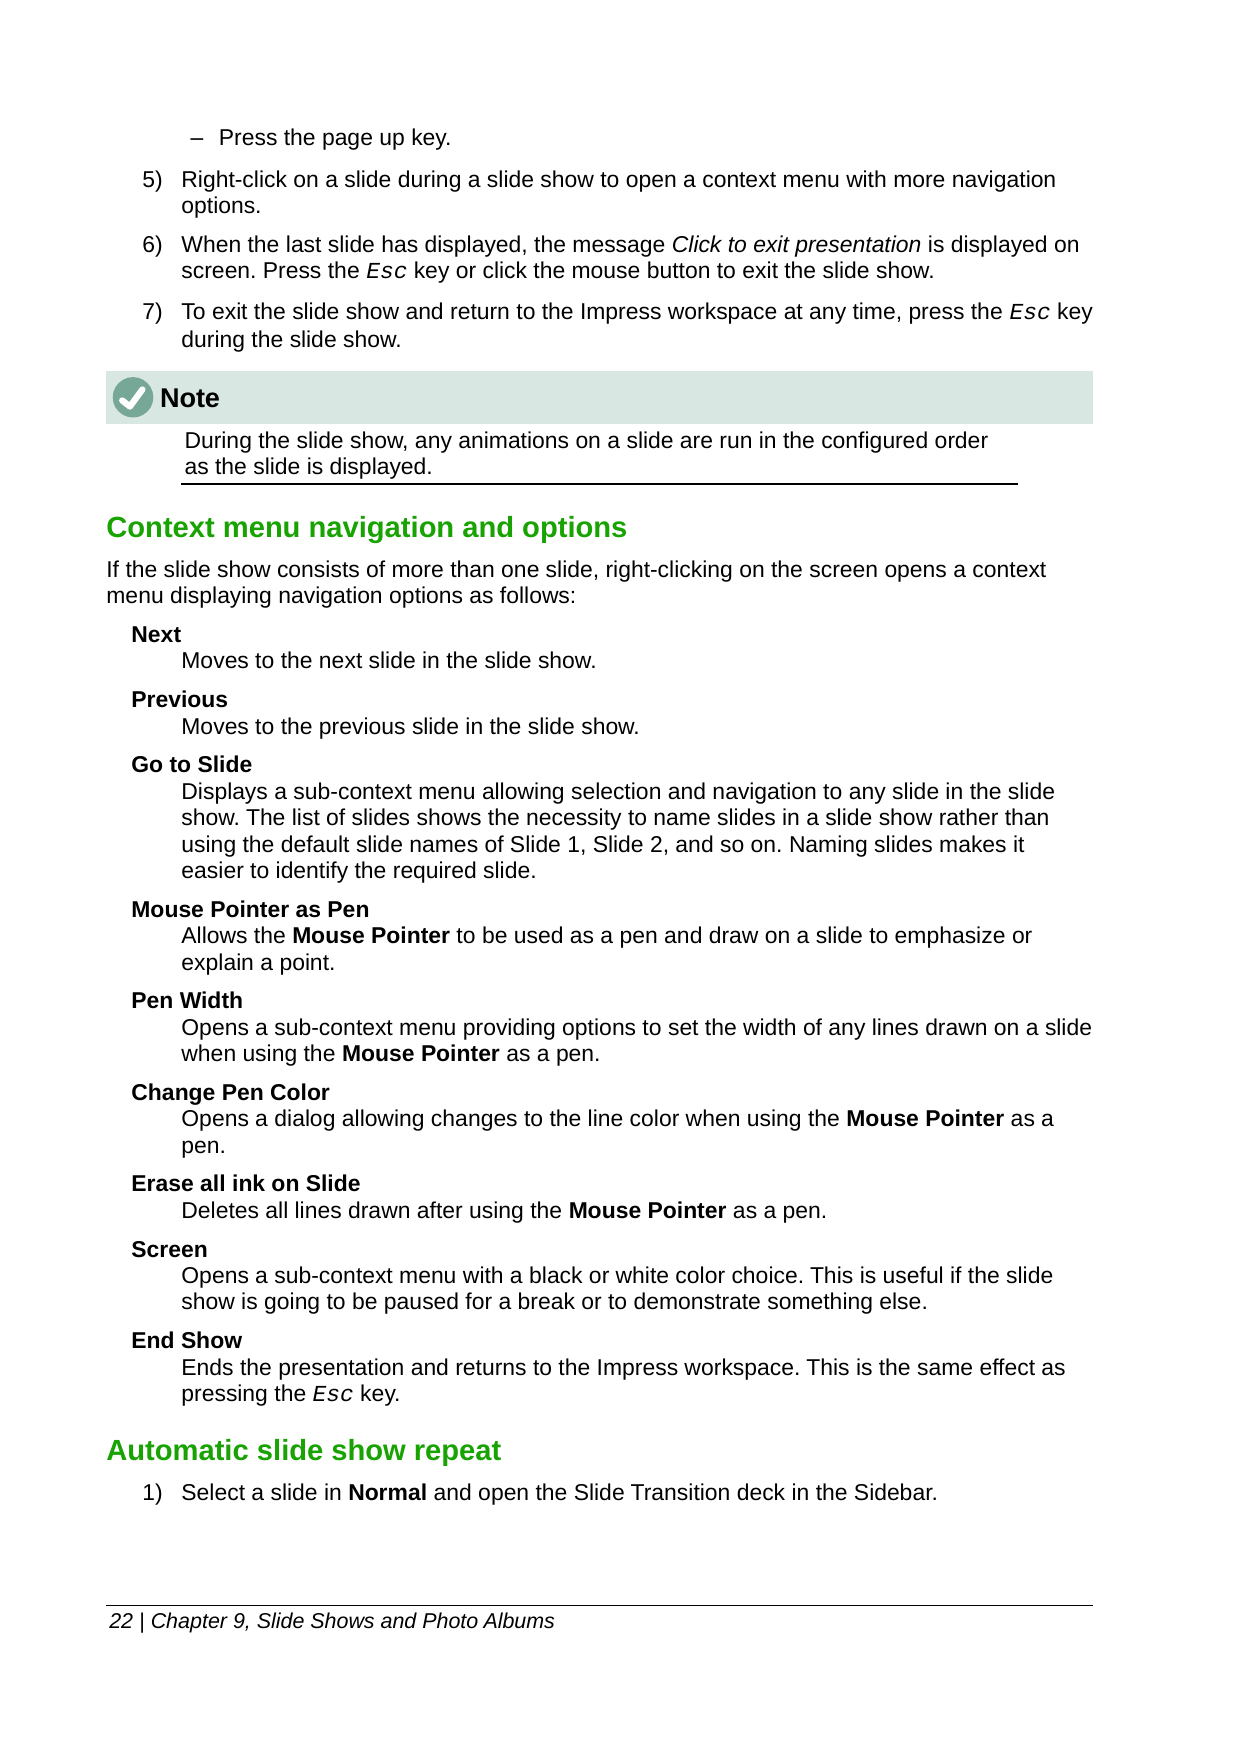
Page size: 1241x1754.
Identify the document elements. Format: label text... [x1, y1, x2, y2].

text Opens a dialog allowing changes to the line color when using the Mouse Pointer as a pen. [181, 1105, 1093, 1158]
text Screen [131, 1236, 1093, 1262]
text During the slide show, any animations on a slide are run in the configured order as the slide is displayed. [181, 424, 1018, 483]
list Select a slide in Normal and open the Slide Transition deck in the Sidebar. [162, 1479, 1093, 1506]
list When the last slide has displayed, the message Click to exit presentation is displayed on screen. Press the Esc key or click the mouse button to exit the slide show. [162, 231, 1093, 286]
text Pen Width [131, 987, 1093, 1014]
text Displays a sub-context menu allowing selection and navigation to any slide in the slide show. The list of slides shows the necessity to name slides in a slide show rather than using the default slide names of Slide 1, Slide 2, and so on. Naming slides makes it easier to identify the required slide. [181, 778, 1093, 883]
text If the slide show consists of more than one slide, right-clicking on the screen opens a context menu displaying navigation options as follows: [106, 556, 1093, 608]
text Go to Slide [131, 751, 1093, 778]
text Previous [131, 686, 1093, 713]
text Mouse Pointer as Pen [131, 896, 1093, 922]
text Allows the Mouse Pointer to be used as a pen and draw on a slide to emphasize or explain a point. [181, 922, 1093, 975]
text Moves to the previous slide in the slide show. [181, 713, 1093, 739]
text Erase all ink on Slide [131, 1170, 1093, 1197]
text Change Pen Color [131, 1079, 1093, 1105]
text Opens a sub-context menu with a black or white color choice. This is useful if the slide show is going to be paused for a break or to demonstrate something else. [181, 1262, 1093, 1315]
subtitle Note [106, 371, 1093, 424]
list Right-click on a slide during a slide show to open a context menu with more navigation options. [162, 166, 1093, 218]
text Opens a sub-context menu providing options to set the width of any lines drawn on a slide when using the Mouse Pointer as a pen. [181, 1014, 1093, 1066]
text End Show [131, 1327, 1093, 1353]
text Moves to the next slide in the slide show. [181, 647, 1093, 674]
text Next [131, 621, 1093, 647]
list To exit the slide show and return to the Impress workspace at any time, press the Esc key during the slide show. [162, 298, 1093, 353]
text Ends the presentation and returns to the Impress workspace. This is the same effect as pressing the Esc key. [181, 1353, 1093, 1408]
subtitle Automatic slide show repeat [106, 1433, 1093, 1467]
list Press the page up key. [187, 121, 1093, 153]
text Deletes all lines drawn after using the Mouse Pointer as a pen. [181, 1197, 1093, 1223]
subtitle Context menu navigation and options [106, 510, 1093, 543]
